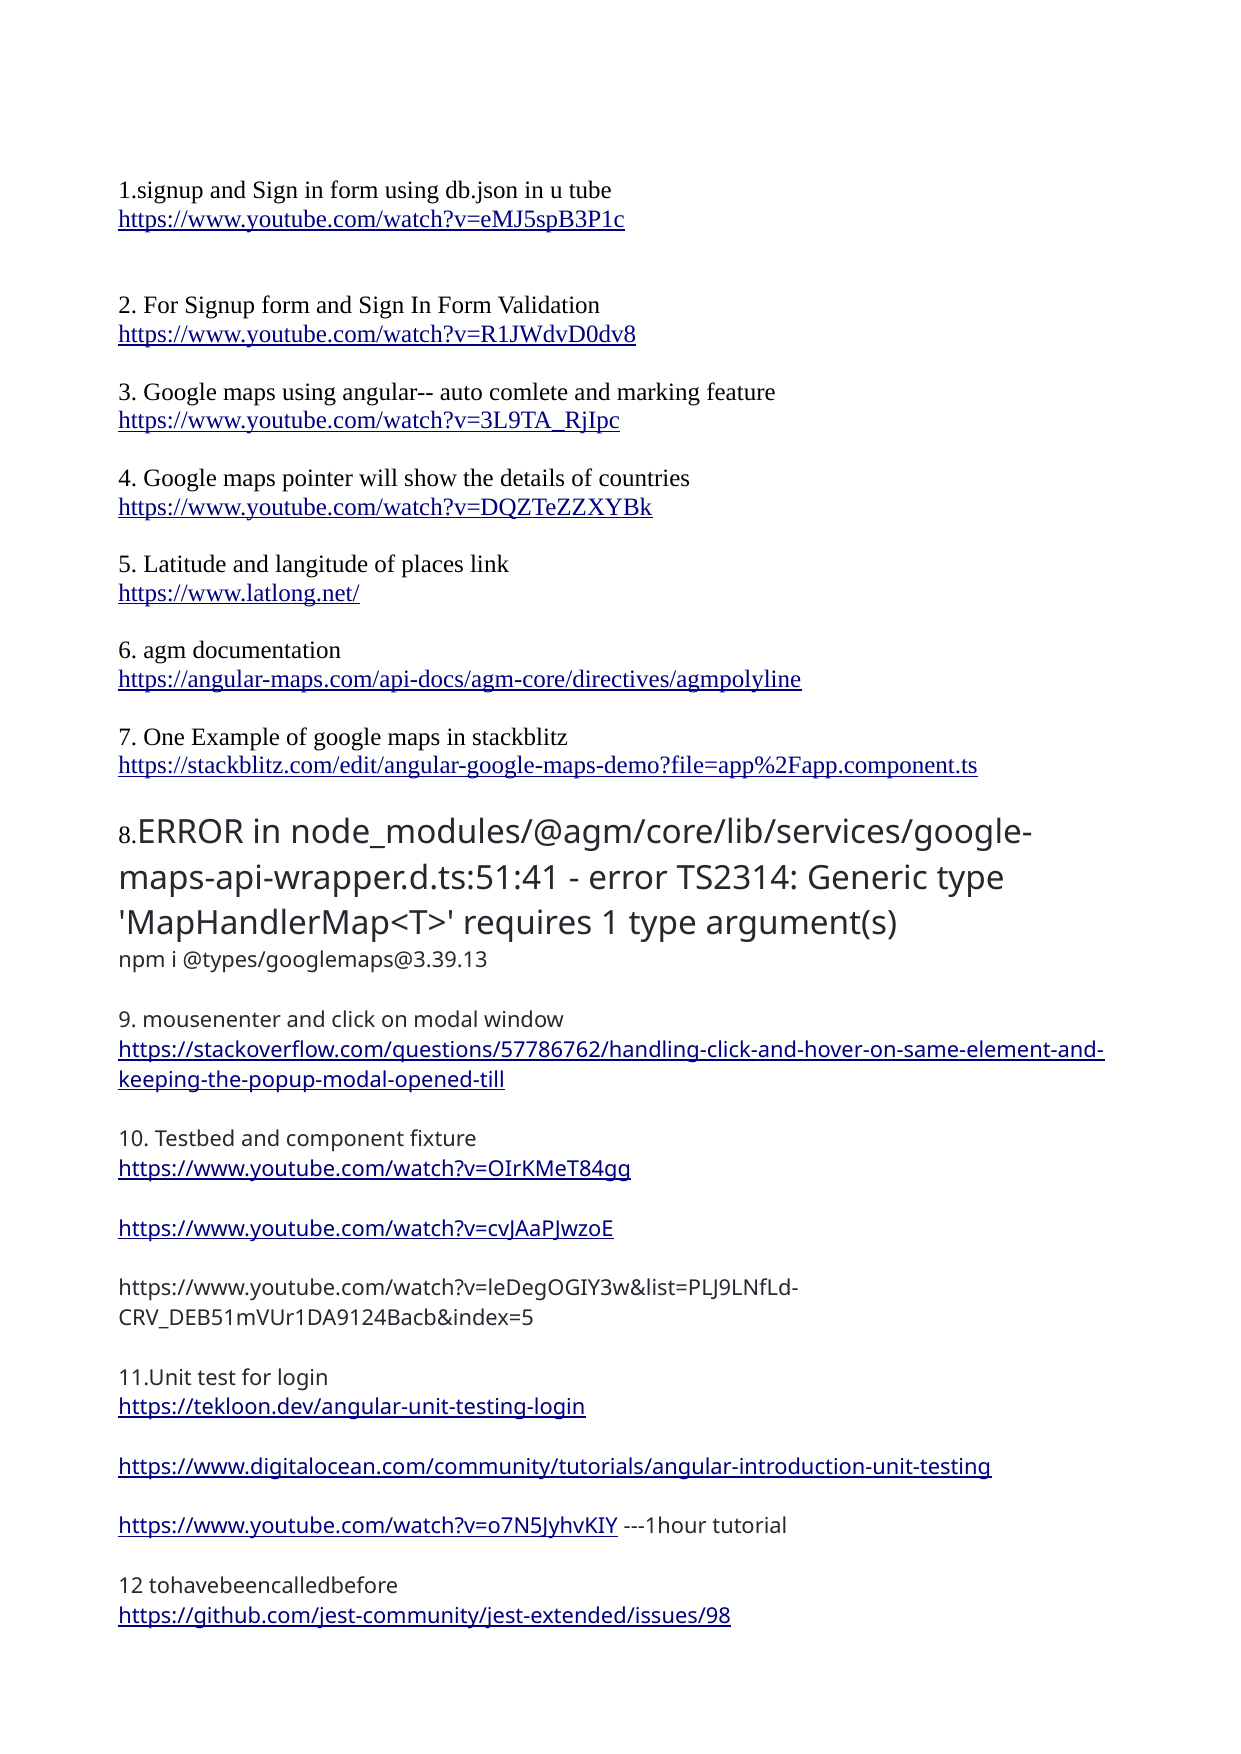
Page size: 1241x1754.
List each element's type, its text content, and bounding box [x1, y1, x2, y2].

text 11.Unit test for login [118, 1361, 1122, 1391]
text https://tekloon.dev/angular-unit-testing-login [118, 1391, 1122, 1421]
text 10. Testbed and component fixture [118, 1123, 1122, 1153]
text https://www.youtube.com/watch?v=OIrKMeT84gg [118, 1153, 1122, 1183]
text https://github.com/jest-community/jest-extended/issues/98 [118, 1600, 1122, 1629]
text https://www.youtube.com/watch?v=eMJ5spB3P1c [118, 204, 1122, 233]
text https://www.youtube.com/watch?v=R1JWdvD0dv8 [118, 319, 1122, 348]
text https://www.youtube.com/watch?v=3L9TA_RjIpc [118, 406, 1122, 434]
text 5. Latitude and langitude of places link [118, 549, 1122, 578]
text 7. One Example of google maps in stackblitz [118, 722, 1122, 751]
text https://www.youtube.com/watch?v=DQZTeZZXYBk [118, 492, 1122, 521]
text https://angular-maps.com/api-docs/agm-core/directives/agmpolyline [118, 664, 1122, 693]
text https://www.youtube.com/watch?v=cvJAaPJwzoE [118, 1212, 1122, 1242]
text https://stackoverflow.com/questions/57786762/handling-click-and-hover-on-same-element-and-keeping-the-popup-modal-opened-till [118, 1034, 1122, 1093]
text 1.signup and Sign in form using db.json in u tube [118, 176, 1122, 204]
text 3. Google maps using angular-- auto comlete and marking feature [118, 377, 1122, 406]
text https://www.youtube.com/watch?v=leDegOGIY3w&list=PLJ9LNfLd-CRV_DEB51mVUr1DA9124Bacb&index=5 [118, 1272, 1122, 1332]
text 12 tohavebeencalledbefore [118, 1570, 1122, 1600]
text https://www.latlong.net/ [118, 578, 1122, 607]
text 9. mousenenter and click on modal window [118, 1004, 1122, 1034]
text https://stackblitz.com/edit/angular-google-maps-demo?file=app%2Fapp.component.ts [118, 751, 1122, 779]
text https://www.digitalocean.com/community/tutorials/angular-introduction-unit-testing [118, 1451, 1122, 1481]
text npm i @types/googlemaps@3.39.13 [118, 944, 1122, 974]
text 4. Google maps pointer will show the details of countries [118, 463, 1122, 492]
text 6. agm documentation [118, 636, 1122, 664]
text 8.ERROR in node_modules/@agm/core/lib/services/google-maps-api-wrapper.d.ts:51:41 - error TS2314: Generic type 'MapHandlerMap<T>' requires 1 type argument(s) [118, 808, 1122, 944]
text https://www.youtube.com/watch?v=o7N5JyhvKIY ---1hour tutorial [118, 1510, 1122, 1540]
text 2. For Signup form and Sign In Form Validation [118, 291, 1122, 319]
